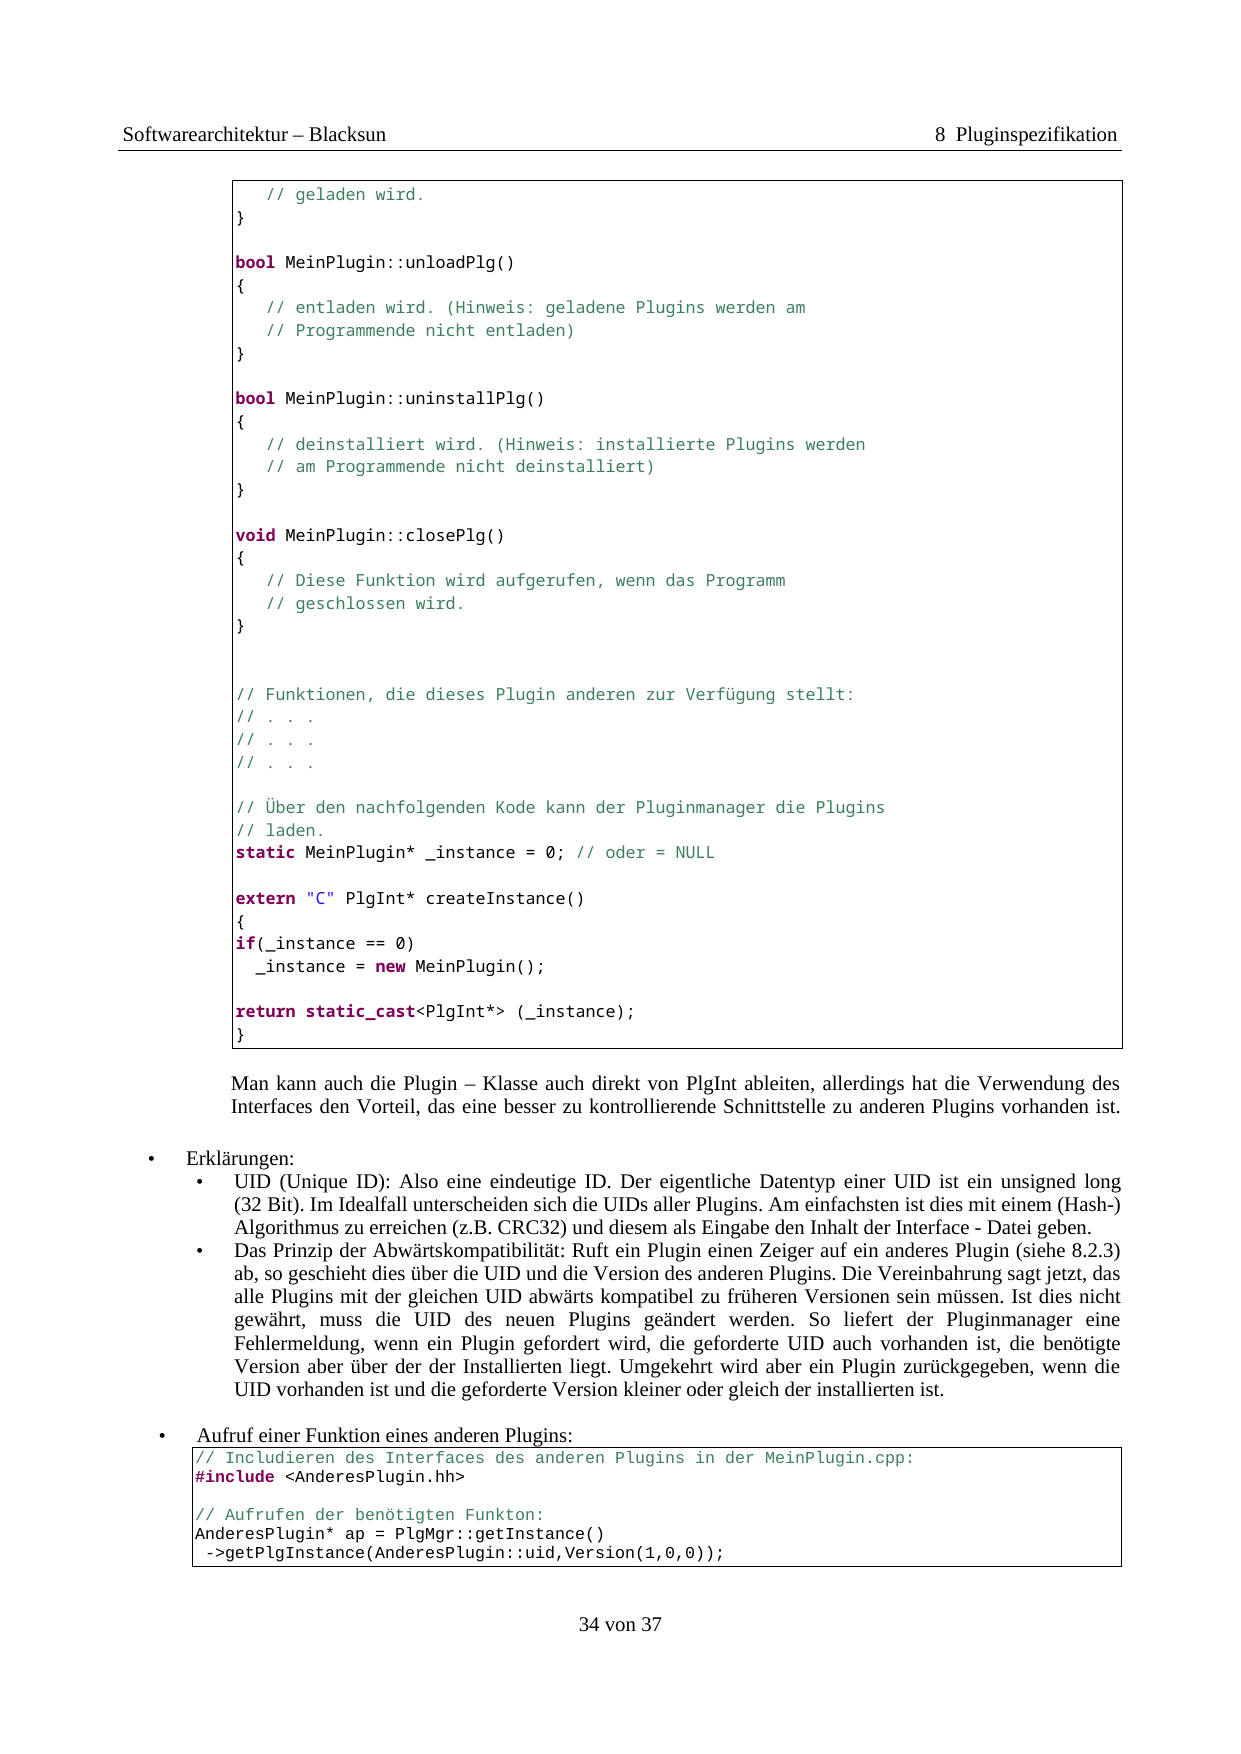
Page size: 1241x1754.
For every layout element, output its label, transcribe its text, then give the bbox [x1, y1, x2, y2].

list Man kann auch die Plugin – Klasse auch direkt von PlgInt ableiten, allerdings hat die Verwendung des Interfaces den Vorteil, das eine besser zu kontrollierende Schnittstelle zu anderen Plugins vorhanden ist. [193, 1072, 1122, 1146]
list Erklärungen: [148, 1146, 1122, 1169]
text // geladen wird. } bool MeinPlugin::unloadPlg() { // entladen wird. (Hinweis: geladene Plugins werden am // Programmende nicht entladen) } bool MeinPlugin::uninstallPlg() { // deinstalliert wird. (Hinweis: installierte Plugins werden // am Programmende nicht deinstalliert) } void MeinPlugin::closePlg() { // Diese Funktion wird aufgerufen, wenn das Programm // geschlossen wird. } // Funktionen, die dieses Plugin anderen zur Verfügung stellt: // . . . // . . . // . . . // Über den nachfolgenden Kode kann der Pluginmanager die Plugins // laden. static MeinPlugin* _instance = 0; // oder = NULL extern "C" PlgInt* createInstance() { if(_instance == 0) _instance = new MeinPlugin(); [233, 181, 1122, 977]
text // Includieren des Interfaces des anderen Plugins in der MeinPlugin.cpp: #include <AnderesPlugin.hh> // Aufrufen der benötigten Funkton: AnderesPlugin* ap = PlgMgr::getInstance() ->getPlgInstance(AnderesPlugin::uid,Version(1,0,0)); [193, 1448, 1121, 1566]
text } [233, 1020, 1122, 1048]
list Das Prinzip der Abwärtskompatibilität: Ruft ein Plugin einen Zeiger auf ein anderes Plugin (siehe 8.2.3) ab, so geschieht dies über die UID und die Version des anderen Plugins. Die Vereinbahrung sagt jetzt, das alle Plugins mit der gleichen UID abwärts kompatibel zu früheren Versionen sein müssen. Ist dies nicht gewährt, muss die UID des neuen Plugins geändert werden. So liefert der Pluginmanager eine Fehlermeldung, wenn ein Plugin gefordert wird, die geforderte UID auch vorhanden ist, die benötigte Version aber über der der Installierten liegt. Umgekehrt wird aber ein Plugin zurückgegeben, wenn die UID vorhanden ist und die geforderte Version kleiner oder gleich der installierten ist. [196, 1239, 1122, 1401]
text return static_cast<PlgInt*> (_instance); [233, 997, 1122, 1020]
list Aufruf einer Funktion eines anderen Plugins: [159, 1424, 1122, 1447]
list UID (Unique ID): Also eine eindeutige ID. Der eigentliche Datentyp einer UID ist ein unsigned long (32 Bit). Im Idealfall unterscheiden sich die UIDs aller Plugins. Am einfachsten ist dies mit einem (Hash-) Algorithmus zu erreichen (z.B. CRC32) und diesem als Eingabe den Inhalt der Interface - Datei geben. [196, 1169, 1122, 1239]
